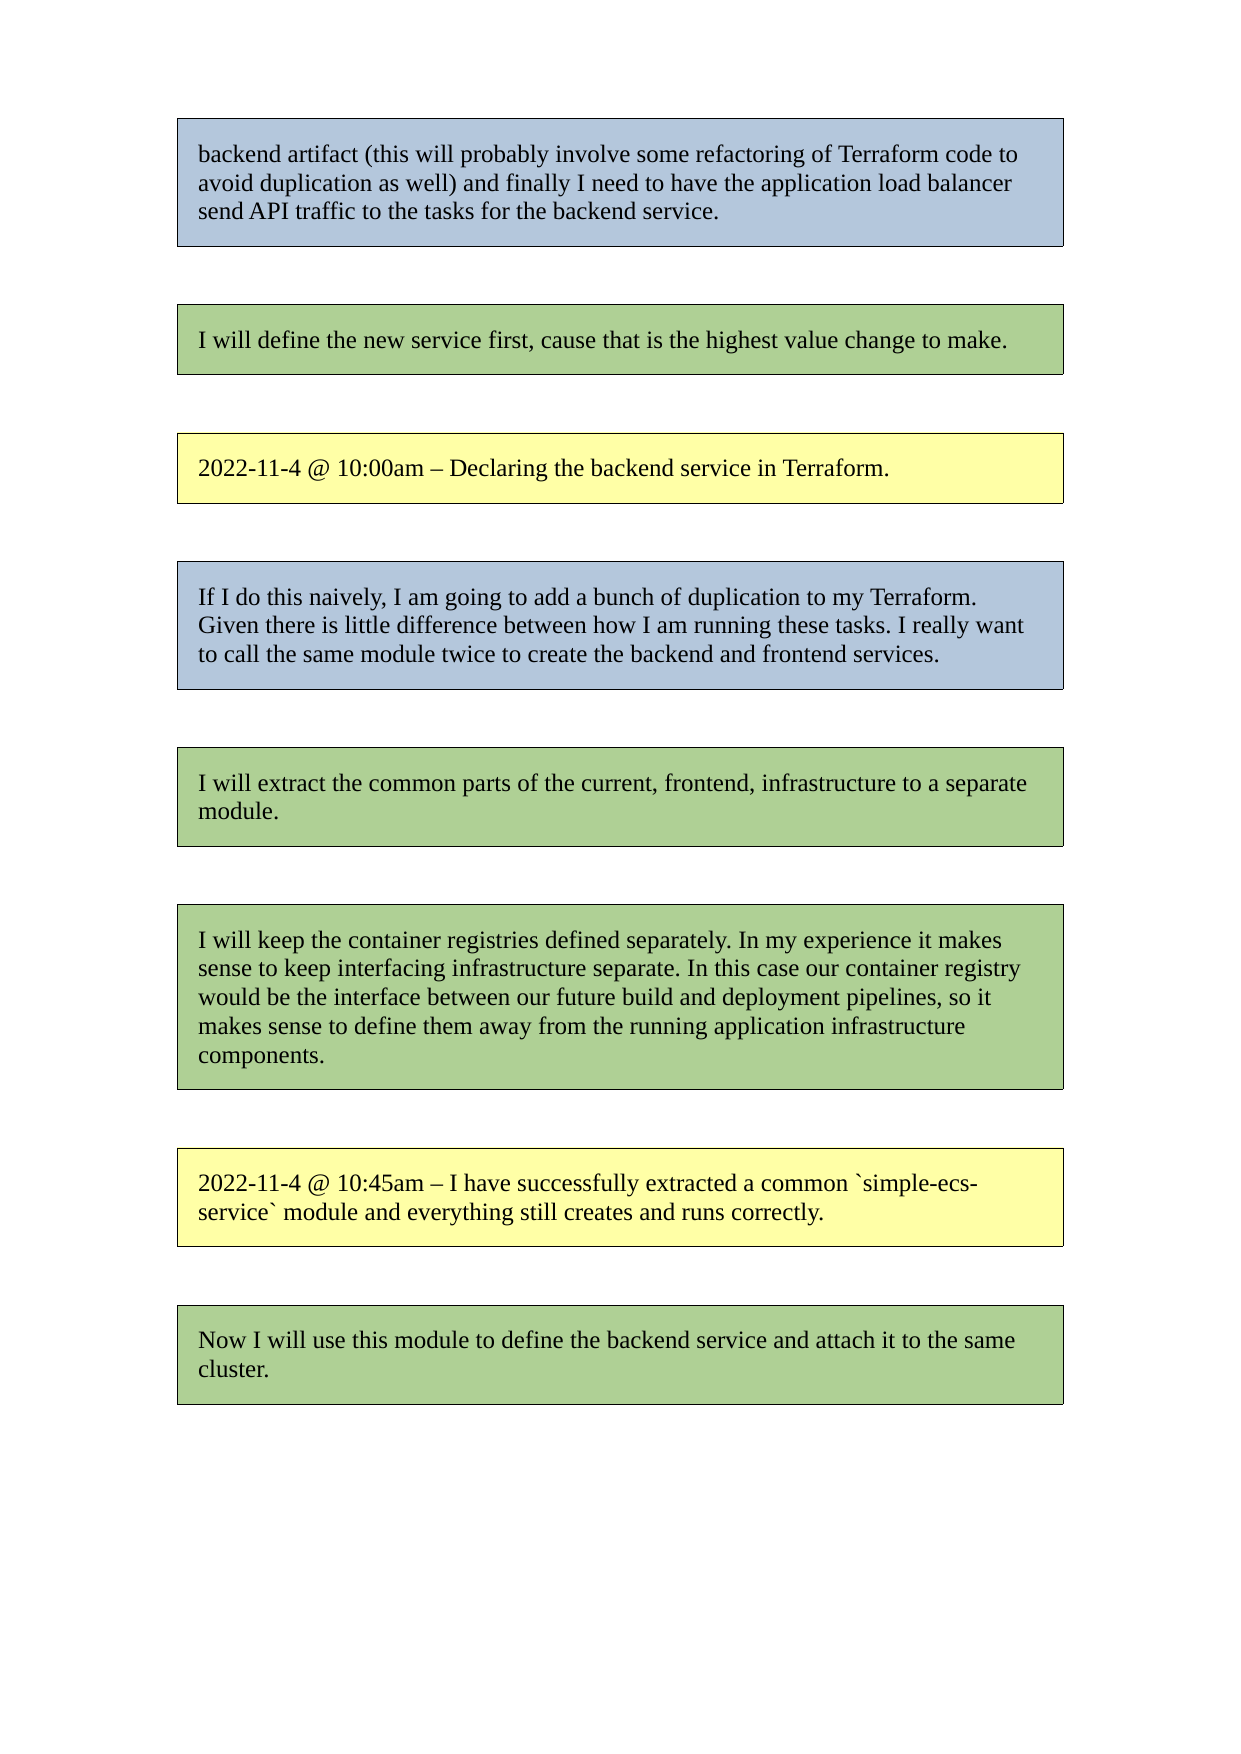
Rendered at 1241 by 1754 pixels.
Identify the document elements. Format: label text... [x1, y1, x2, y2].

text backend artifact (this will probably involve some refactoring of Terraform code to avoid duplication as well) and finally I need to have the application load balancer send API traffic to the tasks for the backend service. [178, 119, 1063, 246]
text 2022-11-4 @ 10:45am – I have successfully extracted a common `simple-ecs-service` module and everything still creates and runs correctly. [178, 1149, 1063, 1246]
text If I do this naively, I am going to add a bunch of duplication to my Terraform. Given there is little difference between how I am running these tasks. I really want to call the same module twice to create the backend and frontend services. [178, 562, 1063, 689]
text I will define the new service first, cause that is the highest value change to make. [178, 305, 1063, 374]
text I will extract the common parts of the current, frontend, infrastructure to a separate module. [178, 748, 1063, 846]
text 2022-11-4 @ 10:00am – Declaring the backend service in Terraform. [178, 434, 1063, 503]
text I will keep the container registries defined separately. In my experience it makes sense to keep interfacing infrastructure separate. In this case our container registry would be the interface between our future build and deployment pipelines, so it makes sense to define them away from the running application infrastructure components. [178, 905, 1063, 1089]
text Now I will use this module to define the backend service and attach it to the same cluster. [178, 1306, 1063, 1404]
